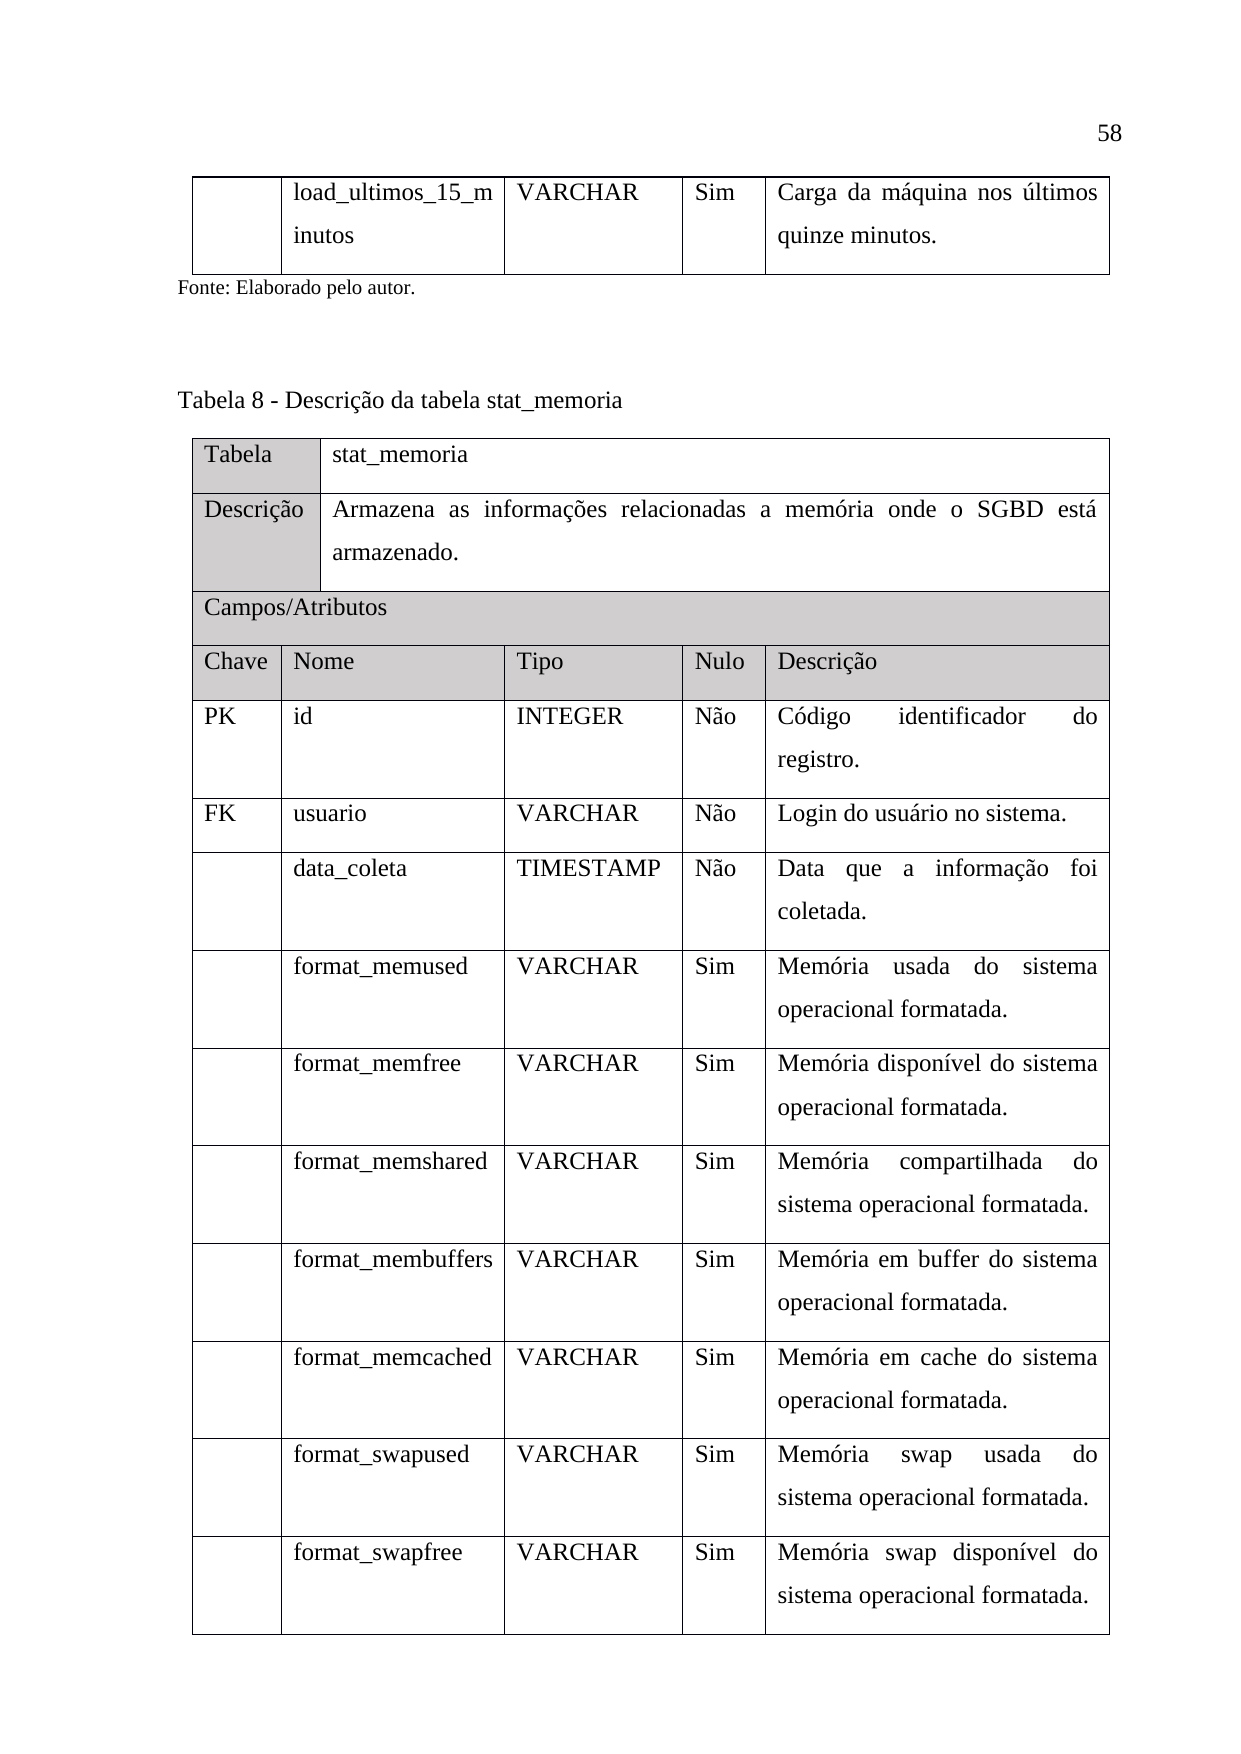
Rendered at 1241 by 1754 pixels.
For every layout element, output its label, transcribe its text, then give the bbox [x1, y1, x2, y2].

table_cell Memória swap usada do sistema operacional formatada. [766, 1439, 1109, 1536]
table_cell Memória compartilhada do sistema operacional formatada. [766, 1146, 1109, 1243]
table_cell Memória disponível do sistema operacional formatada. [766, 1049, 1109, 1145]
table_cell Sim [683, 1244, 765, 1341]
table_cell [193, 853, 281, 950]
table_cell format_memshared [282, 1146, 504, 1243]
table_cell Memória usada do sistema operacional formatada. [766, 951, 1109, 1047]
table_cell format_memcached [282, 1342, 504, 1438]
table_cell Não [683, 799, 765, 852]
table_cell Descrição [193, 494, 320, 591]
list Fonte: Elaborado pelo autor. [177, 275, 1122, 299]
table_cell format_swapused [282, 1439, 504, 1536]
table_cell data_coleta [282, 853, 504, 950]
table_cell Campos/Atributos [193, 592, 1109, 645]
table_cell [193, 1342, 281, 1438]
table_cell VARCHAR [505, 1049, 682, 1145]
table_cell format_membuffers [282, 1244, 504, 1341]
table_cell Tipo [505, 646, 682, 700]
table_cell Armazena as informações relacionadas a memória onde o SGBD está armazenado. [321, 494, 1109, 591]
table_cell Sim [683, 951, 765, 1047]
table_cell [193, 1439, 281, 1536]
table_cell VARCHAR [505, 1537, 682, 1634]
table_cell Memória em cache do sistema operacional formatada. [766, 1342, 1109, 1438]
table_cell Nulo [683, 646, 765, 700]
table_cell TIMESTAMP [505, 853, 682, 950]
table_cell [193, 951, 281, 1047]
table_cell [193, 1537, 281, 1634]
table_cell Login do usuário no sistema. [766, 799, 1109, 852]
table_cell [193, 1146, 281, 1243]
table_cell Código identificador do registro. [766, 701, 1109, 797]
table_cell Nome [282, 646, 504, 700]
table_cell INTEGER [505, 701, 682, 797]
table_cell VARCHAR [505, 951, 682, 1047]
table_cell Chave [193, 646, 281, 700]
text Tabela 8 - Descrição da tabela stat_memoria [177, 385, 1122, 413]
table_cell Sim [683, 1049, 765, 1145]
table_cell Não [683, 853, 765, 950]
table_cell Sim [683, 178, 765, 274]
table_cell format_swapfree [282, 1537, 504, 1634]
table_cell Memória em buffer do sistema operacional formatada. [766, 1244, 1109, 1341]
table_cell Memória swap disponível do sistema operacional formatada. [766, 1537, 1109, 1634]
table_cell format_memfree [282, 1049, 504, 1145]
table_cell VARCHAR [505, 1146, 682, 1243]
table_cell Carga da máquina nos últimos quinze minutos. [766, 178, 1109, 274]
table_cell format_memused [282, 951, 504, 1047]
table_cell usuario [282, 799, 504, 852]
table_cell VARCHAR [505, 1439, 682, 1536]
table_cell Sim [683, 1146, 765, 1243]
table_cell Descrição [766, 646, 1109, 700]
table_cell [193, 178, 281, 274]
table_cell Não [683, 701, 765, 797]
table_cell Sim [683, 1342, 765, 1438]
table_cell Sim [683, 1537, 765, 1634]
table_cell VARCHAR [505, 1342, 682, 1438]
table_cell VARCHAR [505, 1244, 682, 1341]
table_cell [193, 1049, 281, 1145]
table_header stat_memoria [321, 439, 1109, 493]
table_cell id [282, 701, 504, 797]
table_cell PK [193, 701, 281, 797]
table_cell Sim [683, 1439, 765, 1536]
table_header Tabela [193, 439, 320, 493]
table_cell VARCHAR [505, 799, 682, 852]
table_cell Data que a informação foi coletada. [766, 853, 1109, 950]
table_cell VARCHAR [505, 178, 682, 274]
table_cell FK [193, 799, 281, 852]
table_cell [193, 1244, 281, 1341]
table_cell load_ultimos_15_minutos [282, 178, 504, 274]
